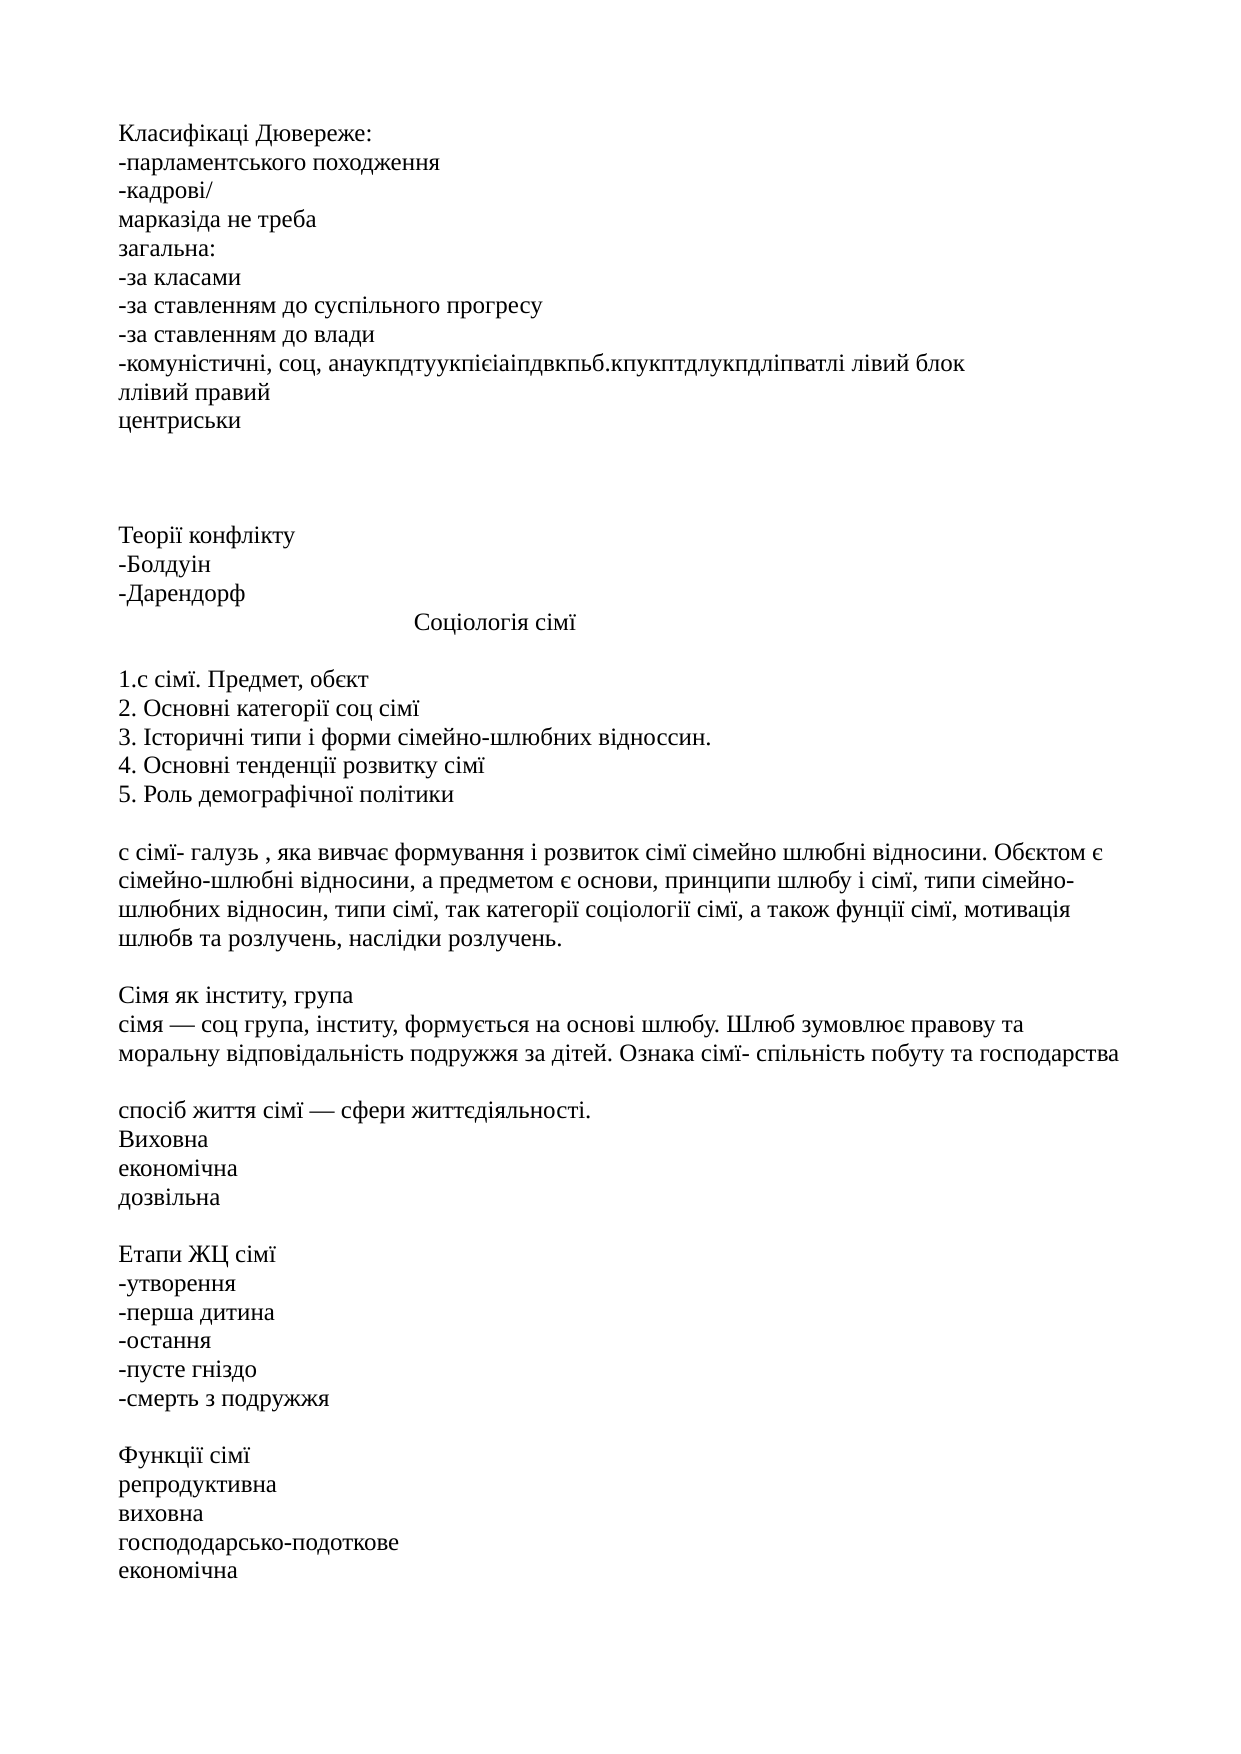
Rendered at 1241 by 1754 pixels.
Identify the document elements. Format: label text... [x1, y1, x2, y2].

text центриськи [118, 406, 1122, 434]
text марказіда не треба [118, 204, 1122, 233]
text спосіб життя сімї — сфери життєдіяльності. [118, 1096, 1122, 1124]
text Соціологія сімї [118, 607, 1122, 636]
text сімя — соц група, інститу, формується на основі шлюбу. Шлюб зумовлює правову та моральну відповідальність подружжя за дітей. Ознака сімї- спільність побуту та господарства [118, 1009, 1122, 1067]
text 2. Основні категорії соц сімї [118, 693, 1122, 722]
text господодарсько-подоткове [118, 1527, 1122, 1556]
text виховна [118, 1498, 1122, 1527]
text 1.с сімї. Предмет, обєкт [118, 664, 1122, 693]
text Сімя як інститу, група [118, 981, 1122, 1009]
text Функції сімї [118, 1441, 1122, 1469]
text економічна [118, 1556, 1122, 1584]
text загальна: [118, 233, 1122, 262]
text с сімї- галузь , яка вивчає формування і розвиток сімї сімейно шлюбні відносини. Обєктом є сімейно-шлюбні відносини, а предметом є основи, принципи шлюбу і сімї, типи сімейно-шлюбних відносин, типи сімї, так категорії соціології сімї, а також фунції сімї, мотивація шлюбв та розлучень, наслідки розлучень. [118, 837, 1122, 952]
text -парламентського походження [118, 147, 1122, 176]
text -за ставленням до суспільного прогресу [118, 291, 1122, 319]
text економічна [118, 1153, 1122, 1182]
text -Болдуін [118, 549, 1122, 578]
text репродуктивна [118, 1469, 1122, 1498]
text Теорії конфлікту [118, 521, 1122, 549]
text 3. Історичні типи і форми сімейно-шлюбних відноссин. [118, 722, 1122, 751]
text Виховна [118, 1124, 1122, 1153]
text -смерть з подружжя [118, 1383, 1122, 1412]
text Класифікаці Дювереже: [118, 118, 1122, 147]
text Етапи ЖЦ сімї [118, 1239, 1122, 1268]
text -пусте гніздо [118, 1354, 1122, 1383]
text 4. Основні тенденції розвитку сімї [118, 751, 1122, 779]
text -остання [118, 1326, 1122, 1354]
text -перша дитина [118, 1297, 1122, 1326]
text ллівий правий [118, 377, 1122, 406]
text -за ставленням до влади [118, 319, 1122, 348]
text -кадрові/ [118, 176, 1122, 204]
text -утворення [118, 1268, 1122, 1297]
text дозвільна [118, 1182, 1122, 1211]
text -за класами [118, 262, 1122, 291]
text -комуністичні, соц, анаукпдтуукпієіаіпдвкпьб.кпукптдлукпдліпватлі лівий блок [118, 348, 1122, 377]
text 5. Роль демографічної політики [118, 779, 1122, 808]
text -Дарендорф [118, 578, 1122, 607]
